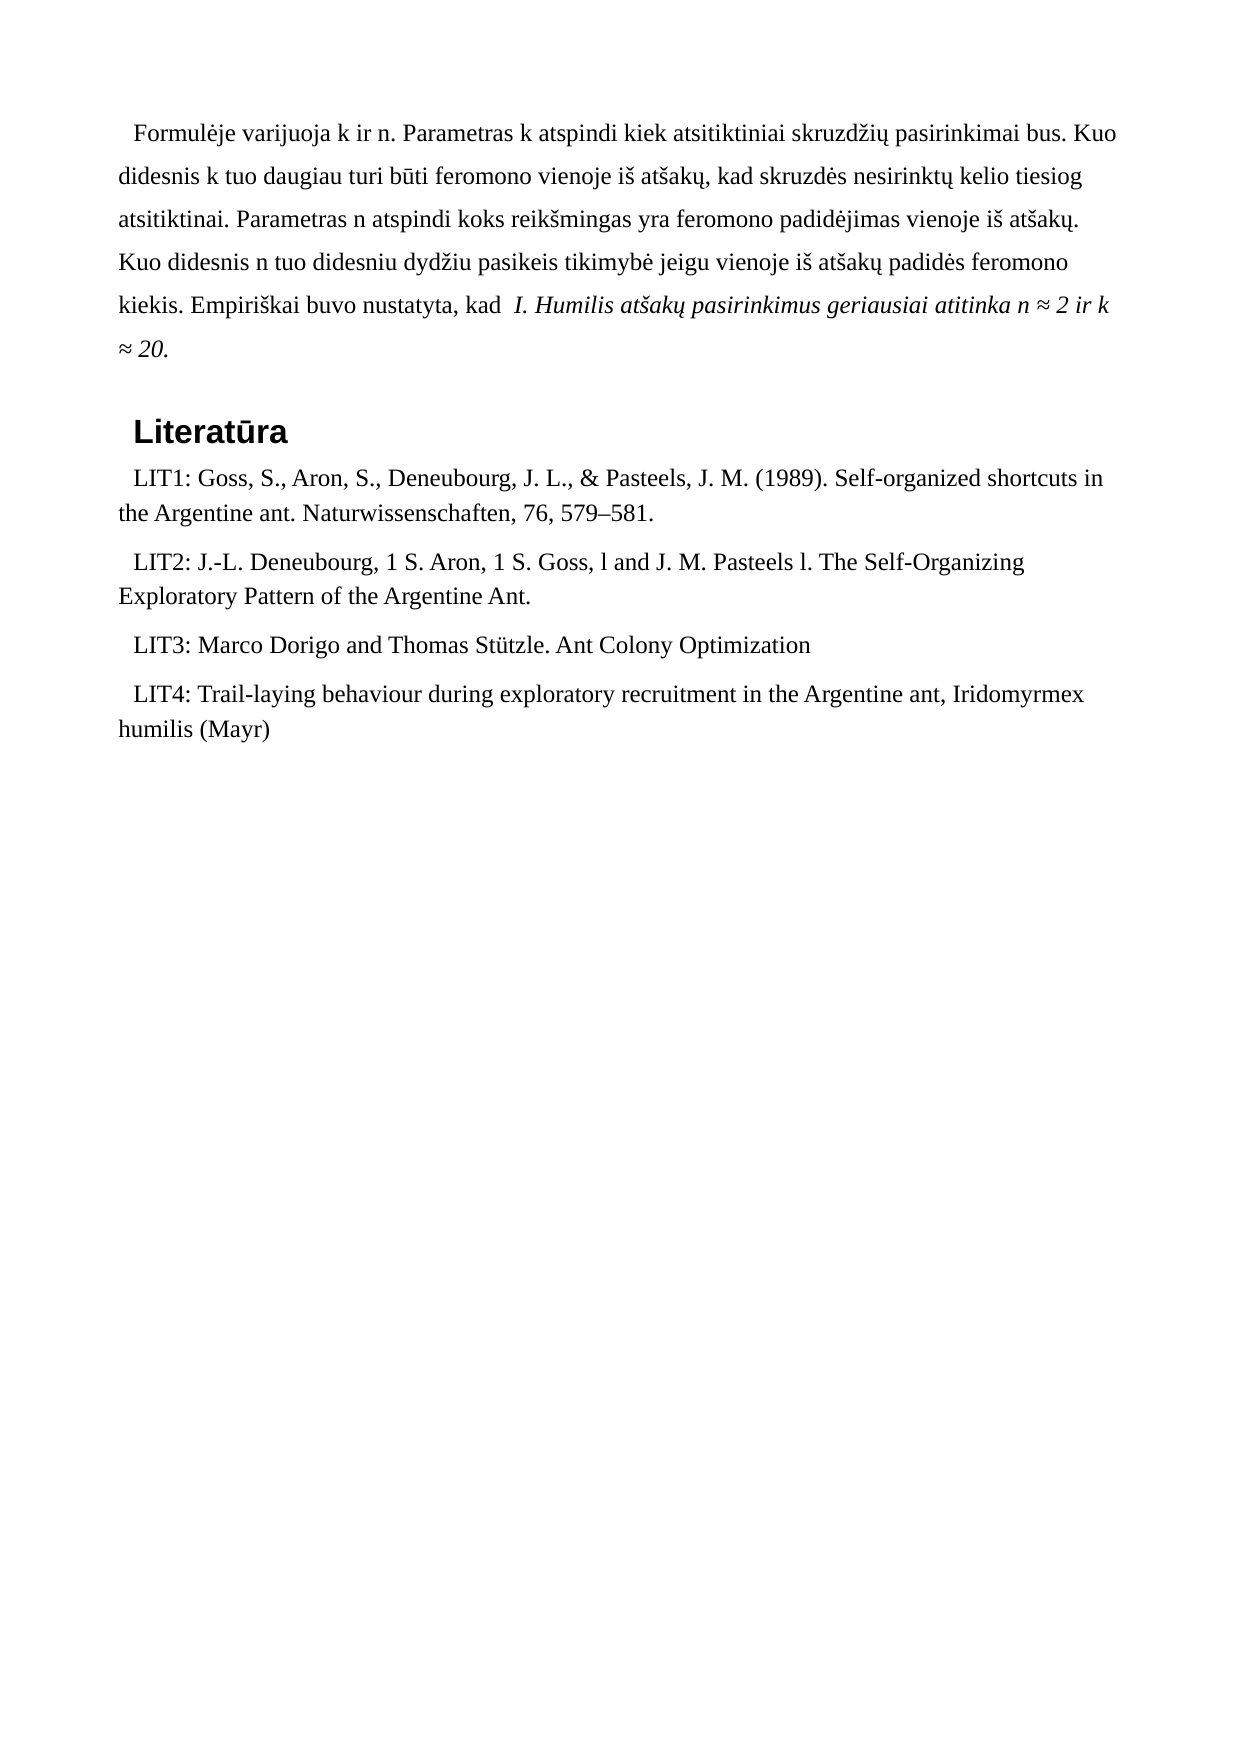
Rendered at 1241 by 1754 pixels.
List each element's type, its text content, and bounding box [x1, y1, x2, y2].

text Formulėje varijuoja k ir n. Parametras k atspindi kiek atsitiktiniai skruzdžių pasirinkimai bus. Kuo didesnis k tuo daugiau turi būti feromono vienoje iš atšakų, kad skruzdės nesirinktų kelio tiesiog atsitiktinai. Parametras n atspindi koks reikšmingas yra feromono padidėjimas vienoje iš atšakų. Kuo didesnis n tuo didesniu dydžiu pasikeis tikimybė jeigu vienoje iš atšakų padidės feromono kiekis. Empiriškai buvo nustatyta, kad I. Humilis atšakų pasirinkimus geriausiai atitinka n ≈ 2 ir k ≈ 20. [118, 118, 1122, 362]
text LIT3: Marco Dorigo and Thomas Stützle. Ant Colony Optimization [118, 631, 1122, 659]
text LIT1: Goss, S., Aron, S., Deneubourg, J. L., & Pasteels, J. M. (1989). Self-organized shortcuts in the Argentine ant. Naturwissenschaften, 76, 579–581. [118, 463, 1122, 527]
text LIT4: Trail-laying behaviour during exploratory recruitment in the Argentine ant, Iridomyrmex humilis (Mayr) [118, 679, 1122, 743]
text LIT2: J.-L. Deneubourg, 1 S. Aron, 1 S. Goss, l and J. M. Pasteels l. The Self-Organizing Exploratory Pattern of the Argentine Ant. [118, 547, 1122, 610]
subtitle Literatūra [118, 412, 1122, 451]
